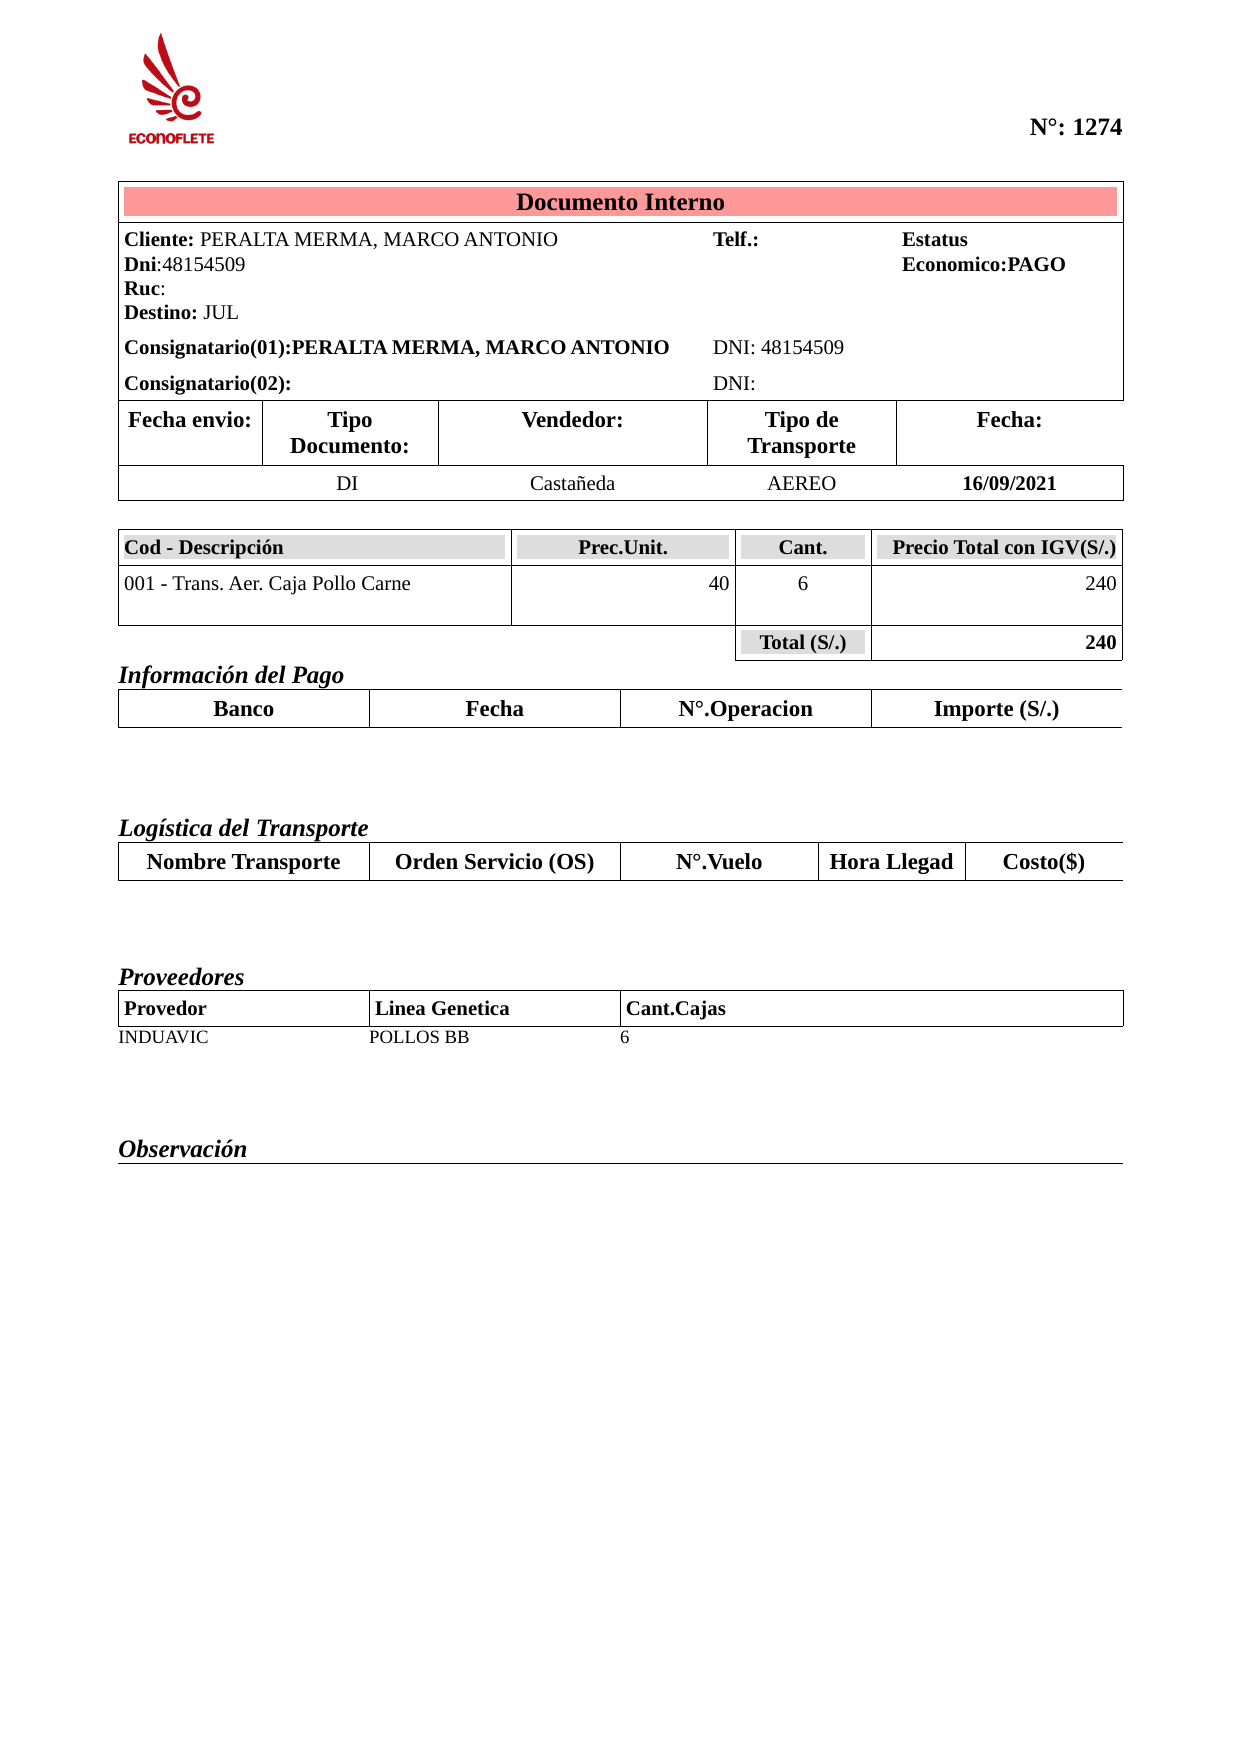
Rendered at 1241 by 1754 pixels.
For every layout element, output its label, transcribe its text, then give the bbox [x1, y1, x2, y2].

table_cell 240 [872, 626, 1122, 660]
table_cell [118, 1048, 369, 1069]
table_cell 6 [620, 1027, 1123, 1048]
table_cell [818, 933, 965, 962]
table_cell Tipo de Transporte [708, 401, 896, 465]
table_cell [118, 1112, 369, 1134]
table_header Cod - Descripción [119, 530, 511, 565]
table_cell [818, 881, 965, 904]
table_cell [118, 881, 369, 904]
table_cell Vendedor: [439, 401, 707, 465]
table_header [118, 1164, 1123, 1187]
table_cell [620, 785, 871, 813]
table_header Prec.Unit. [512, 530, 735, 565]
table_cell [620, 756, 871, 784]
table_cell [118, 933, 369, 962]
table_header Cant.Cajas [621, 991, 1123, 1026]
table_header Importe (S/.) [872, 690, 1122, 727]
table_cell [118, 785, 369, 813]
table_cell Fecha: [897, 401, 1123, 465]
table_cell Consignatario(01):PERALTA MERMA, MARCO ANTONIO [119, 329, 707, 365]
table_cell Cliente: PERALTA MERMA, MARCO ANTONIO Dni:48154509 Ruc: Destino: JUL [119, 223, 707, 329]
table_cell [118, 756, 369, 784]
table_cell DNI: 48154509 [707, 329, 1123, 365]
table_header N°.Operacion [621, 690, 871, 727]
table_cell [620, 1048, 1123, 1069]
table_cell DI [262, 466, 438, 500]
table_cell [369, 1069, 620, 1091]
table_cell [369, 1048, 620, 1069]
table_cell [369, 1112, 620, 1134]
table_cell 40 [512, 566, 735, 624]
table_cell [620, 904, 818, 933]
table_cell [620, 1069, 1123, 1091]
table_cell Fecha envio: [119, 401, 262, 465]
table_cell [620, 1112, 1123, 1134]
table_cell [871, 785, 1122, 813]
table_cell [369, 881, 620, 904]
table_cell AEREO [707, 466, 896, 500]
table_header Cant. [736, 530, 871, 565]
table_cell Castañeda [438, 466, 707, 500]
table_cell Estatus Economico:PAGO [896, 223, 1123, 329]
text Observación [118, 1134, 1122, 1163]
table_cell Consignatario(02): [119, 365, 707, 400]
table_cell [369, 756, 620, 784]
table_cell [369, 904, 620, 933]
table_cell [871, 728, 1122, 756]
table_cell [965, 881, 1123, 904]
table_cell [118, 626, 511, 660]
table_header Banco [119, 690, 369, 727]
table_cell [965, 933, 1123, 962]
table_cell POLLOS BB [369, 1027, 620, 1048]
table_header Documento Interno [119, 182, 1123, 222]
table_cell [118, 728, 369, 756]
table_cell 001 - Trans. Aer. Caja Pollo Carne [119, 566, 511, 624]
table_cell [620, 933, 818, 962]
table_cell INDUAVIC [118, 1027, 369, 1048]
table_cell [620, 728, 871, 756]
table_cell [818, 904, 965, 933]
table_cell 6 [736, 566, 871, 624]
table_header Orden Servicio (OS) [370, 843, 620, 880]
table_cell [511, 626, 735, 660]
table_header Hora Llegad [819, 843, 965, 880]
table_header Fecha [370, 690, 620, 727]
table_cell [620, 1091, 1123, 1112]
table_header Precio Total con IGV(S/.) [872, 530, 1122, 565]
picture [118, 32, 225, 144]
table_cell [620, 881, 818, 904]
table_cell Total (S/.) [736, 626, 871, 660]
table_cell 16/09/2021 [896, 466, 1123, 500]
table_cell 240 [872, 566, 1122, 624]
table_cell [965, 904, 1123, 933]
table_cell [369, 728, 620, 756]
table_cell DNI: [707, 365, 1123, 400]
table_header Linea Genetica [370, 991, 620, 1026]
text Información del Pago [118, 660, 1122, 689]
table_header Nombre Transporte [119, 843, 369, 880]
table_cell Telf.: [707, 223, 896, 329]
table_cell [369, 785, 620, 813]
table_cell Tipo Documento: [263, 401, 438, 465]
text Proveedores [118, 962, 1122, 990]
table_cell [118, 904, 369, 933]
table_cell [871, 756, 1122, 784]
table_cell [118, 1069, 369, 1091]
table_cell [369, 1091, 620, 1112]
table_cell [369, 933, 620, 962]
table_header Provedor [119, 991, 369, 1026]
table_cell [119, 466, 262, 500]
text Logística del Transporte [118, 813, 1122, 842]
table_header Costo($) [966, 843, 1123, 880]
table_cell [118, 1091, 369, 1112]
table_header N°.Vuelo [621, 843, 818, 880]
